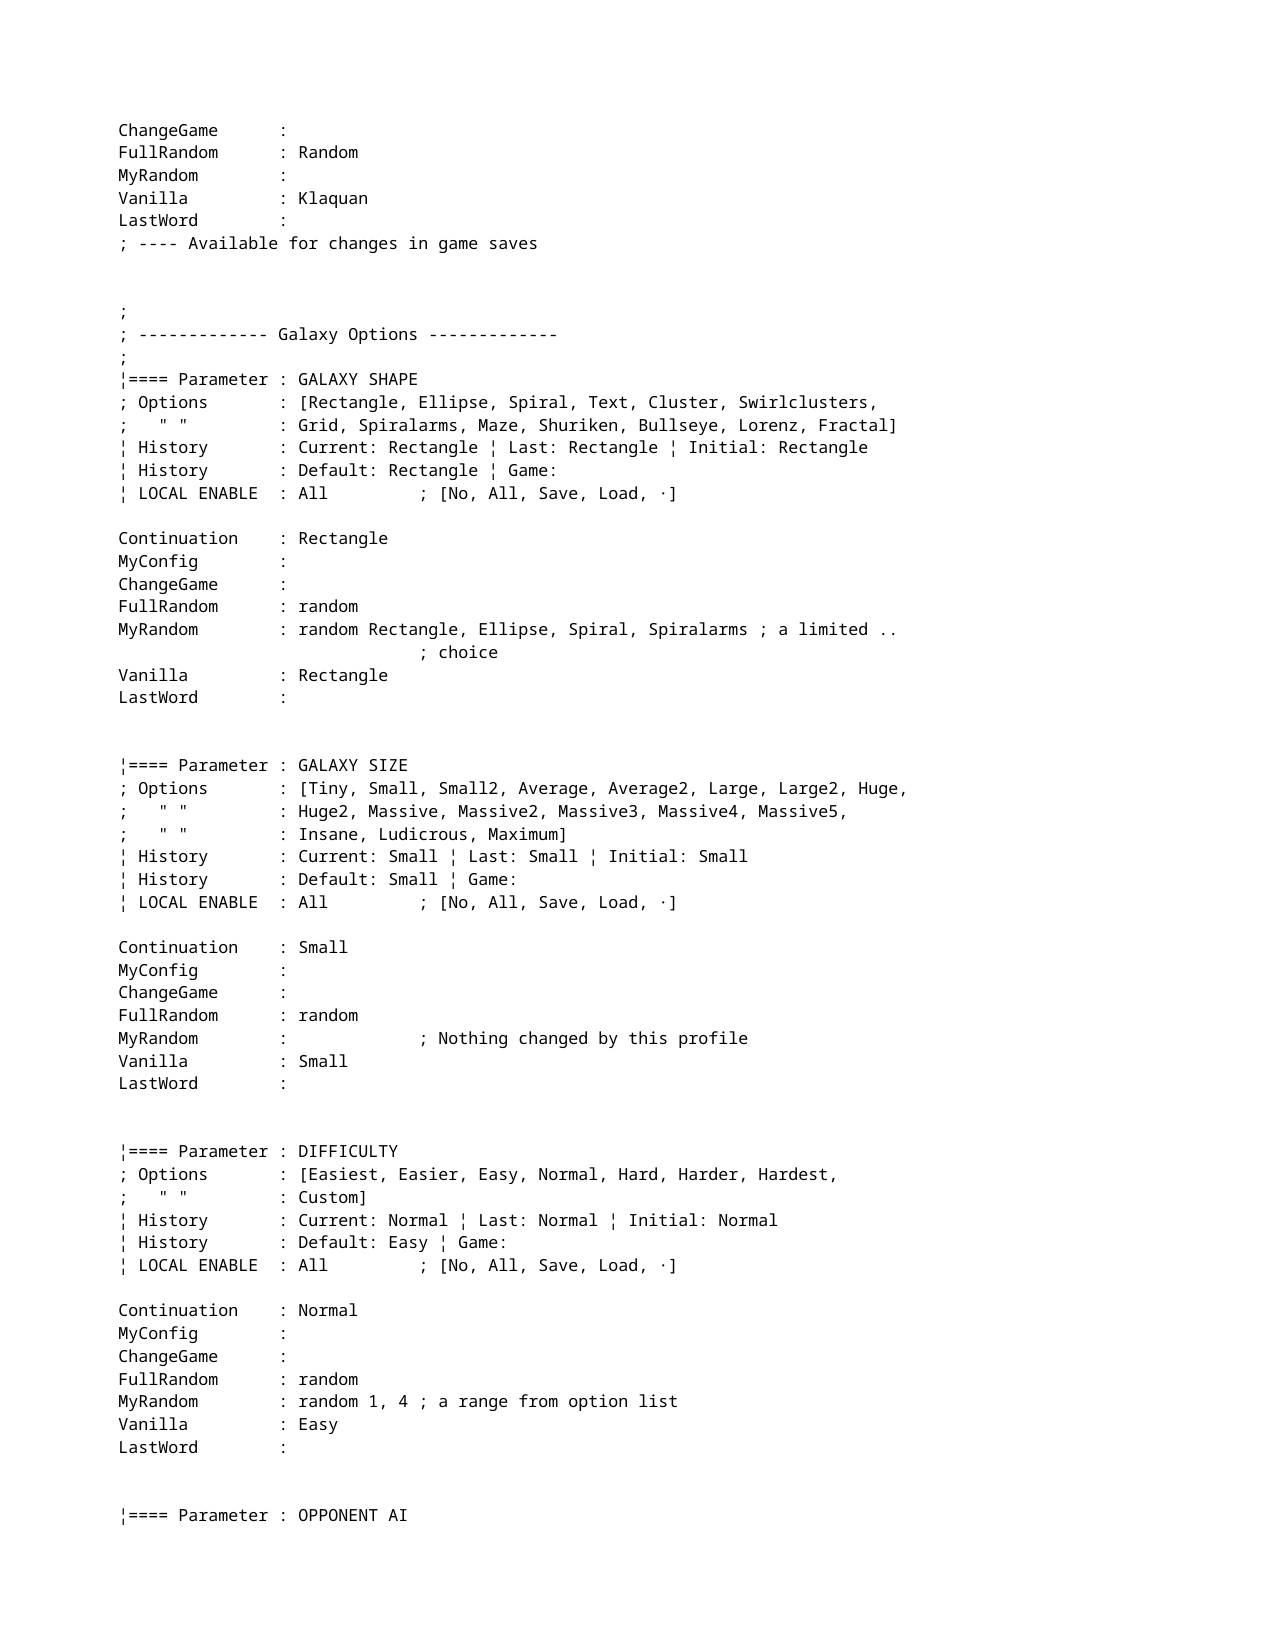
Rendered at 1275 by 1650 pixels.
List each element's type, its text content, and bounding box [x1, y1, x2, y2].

text MyConfig : [118, 1322, 1157, 1344]
text ¦ History : Current: Small ¦ Last: Small ¦ Initial: Small [118, 845, 1157, 867]
text ; " " : Insane, Ludicrous, Maximum] [118, 822, 1157, 845]
text ¦ History : Default: Rectangle ¦ Game: [118, 459, 1157, 481]
text ¦ LOCAL ENABLE : All ; [No, All, Save, Load, ·] [118, 481, 1157, 504]
text ¦ History : Default: Easy ¦ Game: [118, 1231, 1157, 1253]
text MyConfig : [118, 958, 1157, 981]
text ; " " : Huge2, Massive, Massive2, Massive3, Massive4, Massive5, [118, 799, 1157, 822]
text Continuation : Rectangle [118, 527, 1157, 549]
text ; ------------- Galaxy Options ------------- [118, 322, 1157, 345]
text ; choice [118, 640, 1157, 663]
text ¦ History : Current: Rectangle ¦ Last: Rectangle ¦ Initial: Rectangle [118, 436, 1157, 459]
text ; Options : [Tiny, Small, Small2, Average, Average2, Large, Large2, Huge, [118, 777, 1157, 799]
text Vanilla : Rectangle [118, 663, 1157, 686]
text MyRandom : [118, 163, 1157, 186]
text Vanilla : Easy [118, 1412, 1157, 1435]
text ¦==== Parameter : DIFFICULTY [118, 1140, 1157, 1163]
text MyRandom : random Rectangle, Ellipse, Spiral, Spiralarms ; a limited .. [118, 618, 1157, 640]
text FullRandom : random [118, 595, 1157, 618]
text FullRandom : random [118, 1004, 1157, 1026]
text ¦==== Parameter : GALAXY SIZE [118, 754, 1157, 777]
text ¦ History : Default: Small ¦ Game: [118, 867, 1157, 890]
text Continuation : Normal [118, 1299, 1157, 1322]
text Vanilla : Small [118, 1049, 1157, 1072]
text ChangeGame : [118, 1344, 1157, 1367]
text Continuation : Small [118, 936, 1157, 958]
text LastWord : [118, 1435, 1157, 1458]
text Vanilla : Klaquan [118, 186, 1157, 209]
text ; " " : Custom] [118, 1185, 1157, 1208]
text FullRandom : Random [118, 141, 1157, 163]
text ; ---- Available for changes in game saves [118, 232, 1157, 254]
text LastWord : [118, 209, 1157, 232]
text MyConfig : [118, 549, 1157, 572]
text LastWord : [118, 686, 1157, 708]
text ¦ History : Current: Normal ¦ Last: Normal ¦ Initial: Normal [118, 1208, 1157, 1231]
text ; " " : Grid, Spiralarms, Maze, Shuriken, Bullseye, Lorenz, Fractal] [118, 413, 1157, 436]
text MyRandom : random 1, 4 ; a range from option list [118, 1390, 1157, 1412]
text ¦==== Parameter : OPPONENT AI [118, 1503, 1157, 1526]
text MyRandom : ; Nothing changed by this profile [118, 1026, 1157, 1049]
text ChangeGame : [118, 118, 1157, 141]
text ; [118, 300, 1157, 322]
text ; Options : [Rectangle, Ellipse, Spiral, Text, Cluster, Swirlclusters, [118, 391, 1157, 413]
text ¦==== Parameter : GALAXY SHAPE [118, 368, 1157, 391]
text ; Options : [Easiest, Easier, Easy, Normal, Hard, Harder, Hardest, [118, 1163, 1157, 1185]
text ¦ LOCAL ENABLE : All ; [No, All, Save, Load, ·] [118, 890, 1157, 913]
text ¦ LOCAL ENABLE : All ; [No, All, Save, Load, ·] [118, 1253, 1157, 1276]
text FullRandom : random [118, 1367, 1157, 1390]
text ChangeGame : [118, 572, 1157, 595]
text LastWord : [118, 1072, 1157, 1094]
text ChangeGame : [118, 981, 1157, 1004]
text ; [118, 345, 1157, 368]
